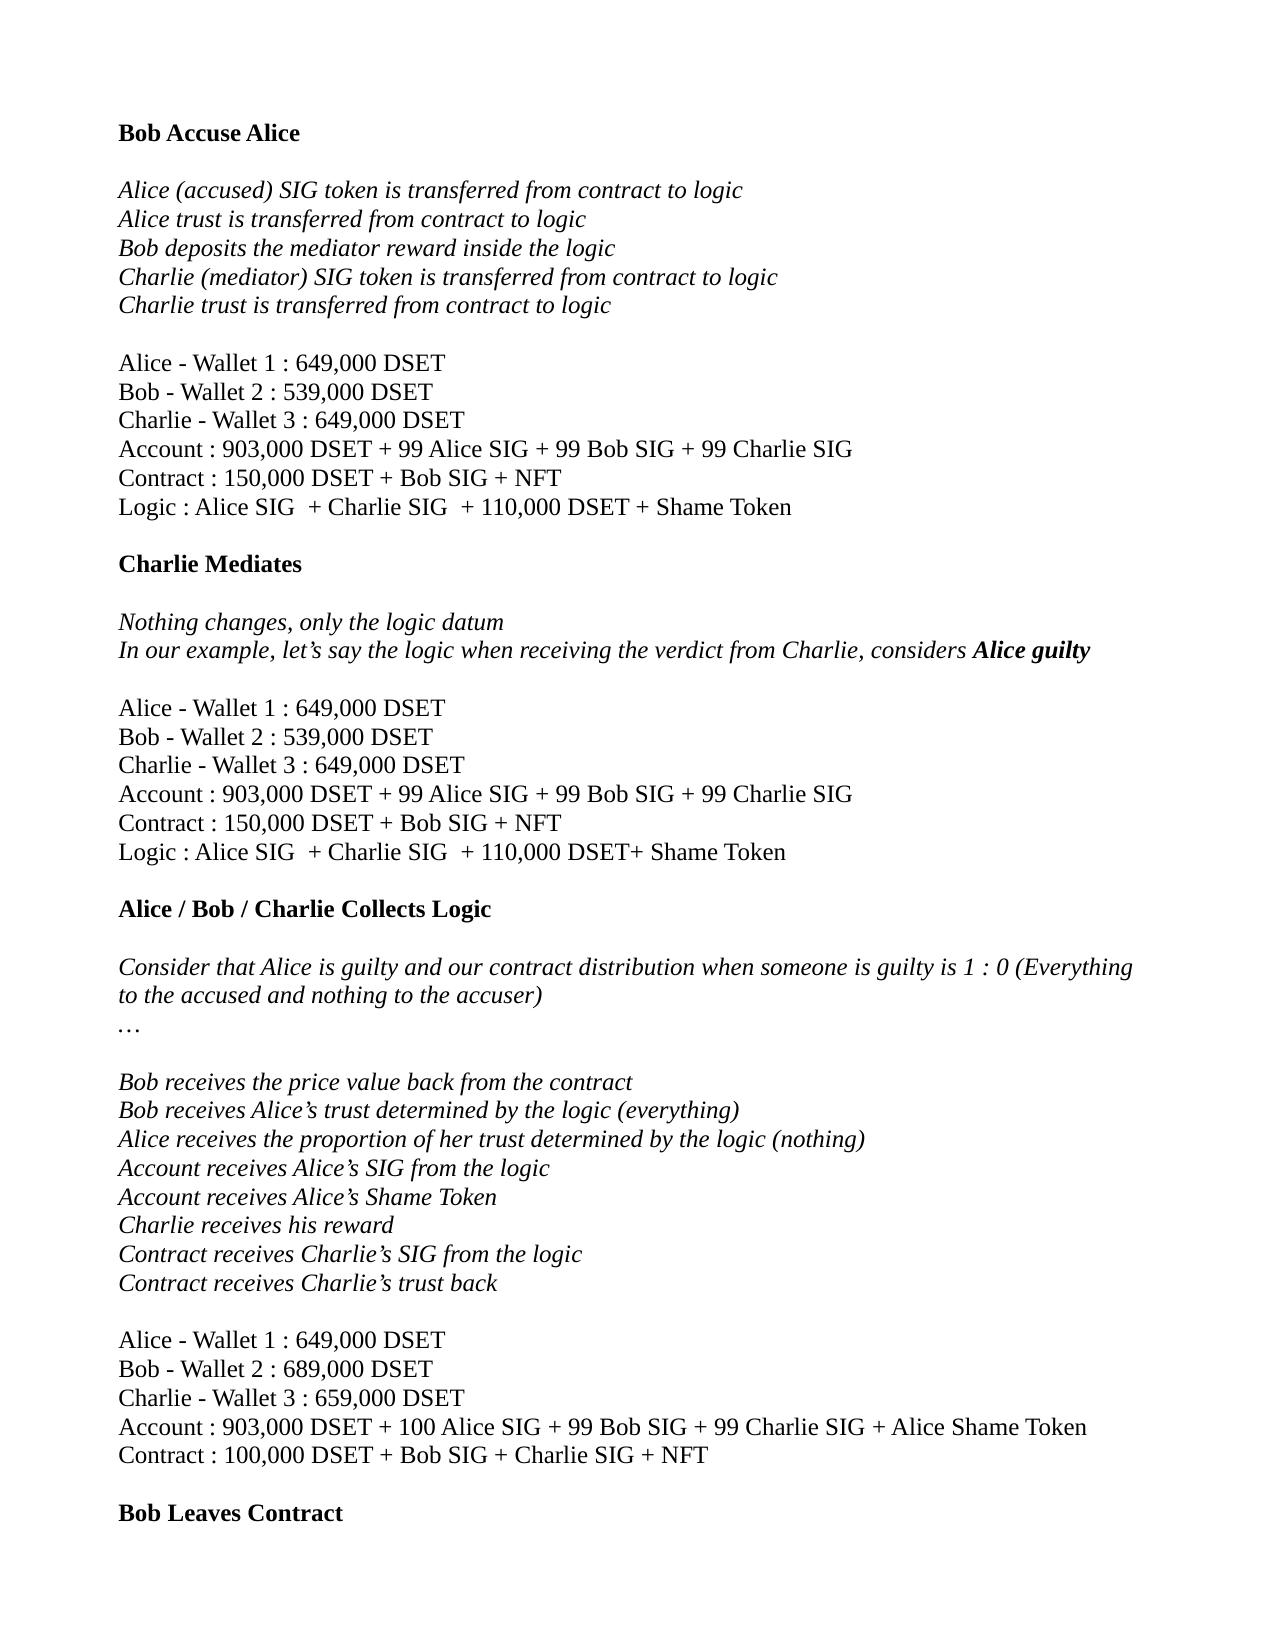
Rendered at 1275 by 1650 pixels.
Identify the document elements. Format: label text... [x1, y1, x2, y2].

text Charlie trust is transferred from contract to logic [118, 291, 1157, 319]
text Account receives Alice’s Shame Token [118, 1182, 1157, 1211]
text Alice - Wallet 1 : 649,000 DSET [118, 693, 1157, 722]
text Charlie - Wallet 3 : 659,000 DSET [118, 1383, 1157, 1412]
text Charlie Mediates [118, 549, 1157, 578]
text In our example, let’s say the logic when receiving the verdict from Charlie, considers Alice guilty [118, 636, 1157, 664]
text Bob - Wallet 2 : 539,000 DSET [118, 722, 1157, 751]
text Alice / Bob / Charlie Collects Logic [118, 894, 1157, 923]
text Alice trust is transferred from contract to logic [118, 204, 1157, 233]
text Consider that Alice is guilty and our contract distribution when someone is guilty is 1 : 0 (Everything to the accused and nothing to the accuser) [118, 952, 1157, 1009]
text Account : 903,000 DSET + 100 Alice SIG + 99 Bob SIG + 99 Charlie SIG + Alice Shame Token [118, 1412, 1157, 1441]
text Logic : Alice SIG + Charlie SIG + 110,000 DSET + Shame Token [118, 492, 1157, 521]
text Bob receives Alice’s trust determined by the logic (everything) [118, 1096, 1157, 1124]
text Logic : Alice SIG + Charlie SIG + 110,000 DSET+ Shame Token [118, 837, 1157, 866]
text … [118, 1009, 1157, 1038]
text Contract : 100,000 DSET + Bob SIG + Charlie SIG + NFT [118, 1441, 1157, 1469]
text Alice (accused) SIG token is transferred from contract to logic [118, 176, 1157, 204]
text Bob - Wallet 2 : 539,000 DSET [118, 377, 1157, 406]
text Alice - Wallet 1 : 649,000 DSET [118, 348, 1157, 377]
text Account : 903,000 DSET + 99 Alice SIG + 99 Bob SIG + 99 Charlie SIG [118, 434, 1157, 463]
text Contract receives Charlie’s trust back [118, 1268, 1157, 1297]
text Nothing changes, only the logic datum [118, 607, 1157, 636]
text Bob deposits the mediator reward inside the logic [118, 233, 1157, 262]
text Account receives Alice’s SIG from the logic [118, 1153, 1157, 1182]
text Charlie receives his reward [118, 1211, 1157, 1239]
text Bob - Wallet 2 : 689,000 DSET [118, 1354, 1157, 1383]
text Charlie (mediator) SIG token is transferred from contract to logic [118, 262, 1157, 291]
text Contract : 150,000 DSET + Bob SIG + NFT [118, 808, 1157, 837]
text Alice - Wallet 1 : 649,000 DSET [118, 1326, 1157, 1354]
text Bob Leaves Contract [118, 1498, 1157, 1527]
text Alice receives the proportion of her trust determined by the logic (nothing) [118, 1124, 1157, 1153]
text Contract receives Charlie’s SIG from the logic [118, 1239, 1157, 1268]
text Charlie - Wallet 3 : 649,000 DSET [118, 406, 1157, 434]
text Account : 903,000 DSET + 99 Alice SIG + 99 Bob SIG + 99 Charlie SIG [118, 779, 1157, 808]
text Charlie - Wallet 3 : 649,000 DSET [118, 751, 1157, 779]
text Bob Accuse Alice [118, 118, 1157, 147]
text Contract : 150,000 DSET + Bob SIG + NFT [118, 463, 1157, 492]
text Bob receives the price value back from the contract [118, 1067, 1157, 1096]
